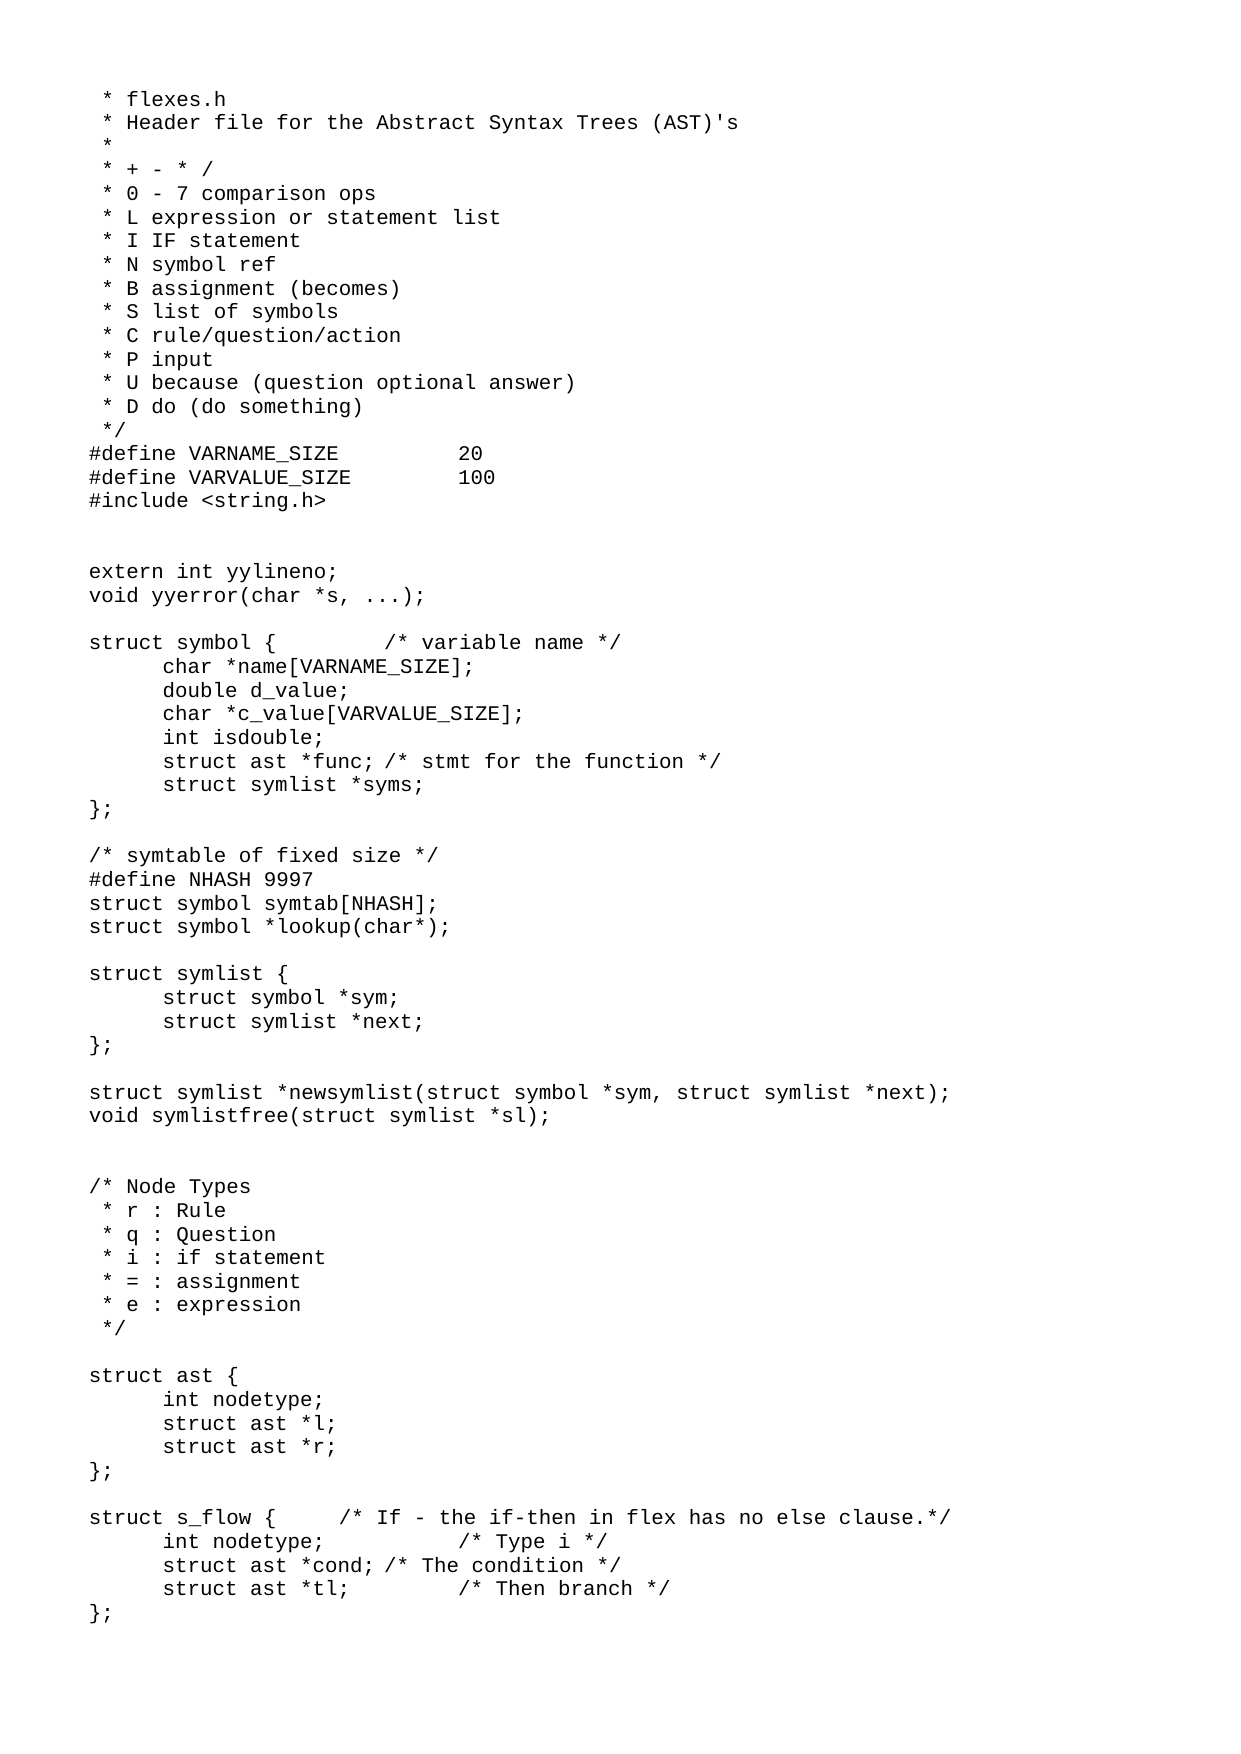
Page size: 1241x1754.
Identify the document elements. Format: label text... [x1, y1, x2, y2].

text * [88, 136, 1152, 159]
text }; [88, 798, 1152, 822]
text struct ast { [88, 1365, 1152, 1389]
text int nodetype; [88, 1389, 1152, 1413]
text * U because (question optional answer) [88, 372, 1152, 396]
text }; [88, 1034, 1152, 1058]
text */ [88, 419, 1152, 443]
text * i : if statement [88, 1247, 1152, 1271]
text char *c_value[VARVALUE_SIZE]; [88, 703, 1152, 727]
text struct ast *func; /* stmt for the function */ [88, 751, 1152, 774]
text struct ast *tl; /* Then branch */ [88, 1578, 1152, 1602]
text * D do (do something) [88, 396, 1152, 419]
text void yyerror(char *s, ...); [88, 585, 1152, 609]
text * e : expression [88, 1294, 1152, 1318]
text * = : assignment [88, 1271, 1152, 1294]
text struct symbol symtab[NHASH]; [88, 892, 1152, 916]
text */ [88, 1318, 1152, 1342]
text struct ast *cond; /* The condition */ [88, 1554, 1152, 1578]
text * 0 - 7 comparison ops [88, 183, 1152, 207]
text }; [88, 1460, 1152, 1484]
text struct ast *l; [88, 1413, 1152, 1436]
text * q : Question [88, 1223, 1152, 1247]
text #define VARNAME_SIZE 20 [88, 443, 1152, 467]
text struct symlist *newsymlist(struct symbol *sym, struct symlist *next); [88, 1082, 1152, 1105]
text * flexes.h [88, 88, 1152, 112]
text double d_value; [88, 680, 1152, 703]
text struct symlist { [88, 963, 1152, 987]
text struct symlist *next; [88, 1011, 1152, 1034]
text * I IF statement [88, 230, 1152, 254]
text * N symbol ref [88, 254, 1152, 278]
text struct symlist *syms; [88, 774, 1152, 798]
text char *name[VARNAME_SIZE]; [88, 656, 1152, 680]
text struct symbol { /* variable name */ [88, 632, 1152, 656]
text * S list of symbols [88, 301, 1152, 325]
text struct symbol *sym; [88, 987, 1152, 1011]
text * L expression or statement list [88, 207, 1152, 230]
text struct ast *r; [88, 1436, 1152, 1460]
text struct s_flow { /* If - the if-then in flex has no else clause.*/ [88, 1507, 1152, 1531]
text extern int yylineno; [88, 561, 1152, 585]
text #include <string.h> [88, 491, 1152, 514]
text * r : Rule [88, 1200, 1152, 1223]
text /* Node Types [88, 1176, 1152, 1200]
text #define NHASH 9997 [88, 869, 1152, 892]
text struct symbol *lookup(char*); [88, 916, 1152, 940]
text int isdouble; [88, 727, 1152, 751]
text * P input [88, 349, 1152, 372]
text void symlistfree(struct symlist *sl); [88, 1105, 1152, 1129]
text * B assignment (becomes) [88, 278, 1152, 301]
text * C rule/question/action [88, 325, 1152, 349]
text * + - * / [88, 159, 1152, 183]
text /* symtable of fixed size */ [88, 845, 1152, 869]
text #define VARVALUE_SIZE 100 [88, 467, 1152, 491]
text }; [88, 1602, 1152, 1626]
text int nodetype; /* Type i */ [88, 1531, 1152, 1554]
text * Header file for the Abstract Syntax Trees (AST)'s [88, 112, 1152, 136]
